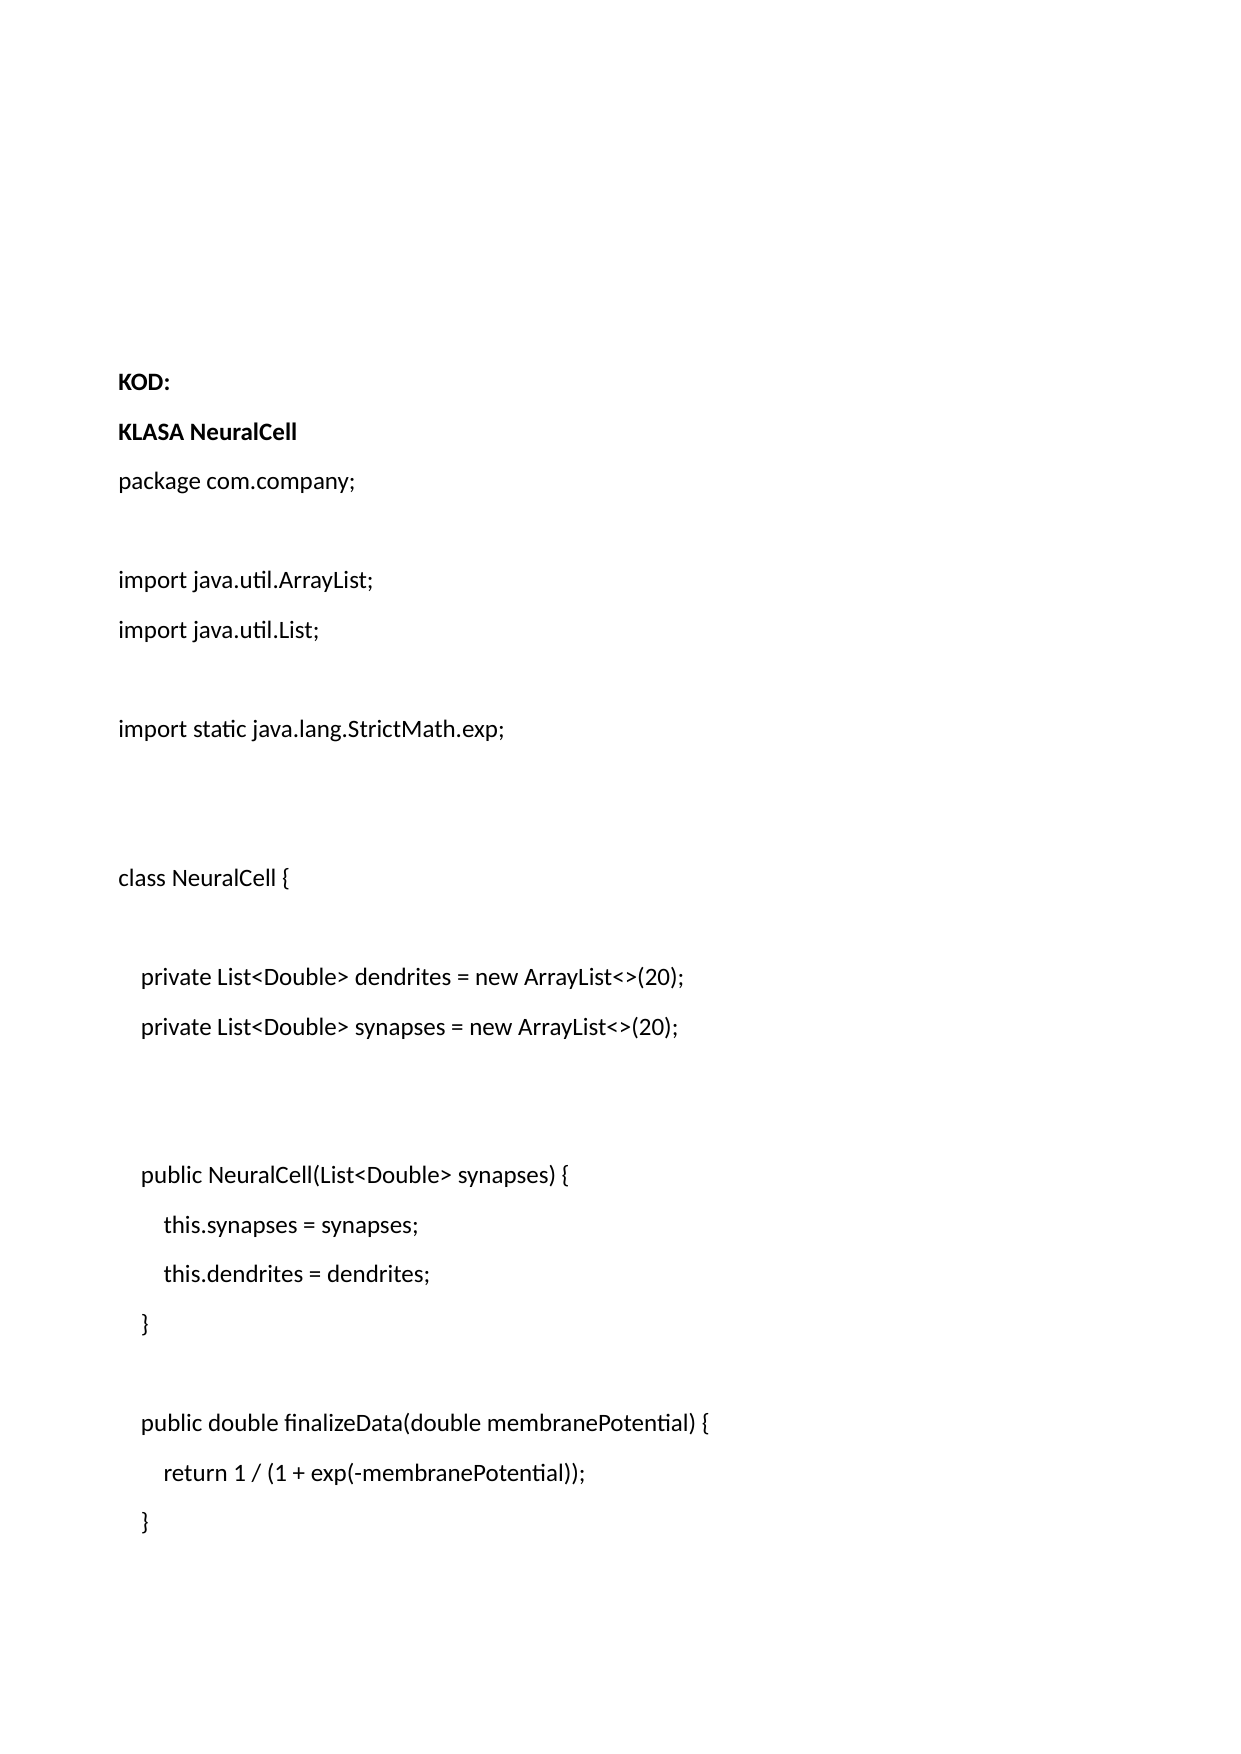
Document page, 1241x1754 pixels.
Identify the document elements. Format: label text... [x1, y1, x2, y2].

text class NeuralCell { [118, 862, 1122, 892]
text return 1 / (1 + exp(-membranePotential)); [118, 1457, 1122, 1487]
text import java.util.List; [118, 614, 1122, 644]
text KOD: [118, 366, 1122, 397]
text } [118, 1308, 1122, 1339]
text this.dendrites = dendrites; [118, 1258, 1122, 1289]
text package com.company; [118, 465, 1122, 496]
text private List<Double> synapses = new ArrayList<>(20); [118, 1011, 1122, 1041]
text KLASA NeuralCell [118, 416, 1122, 446]
text } [118, 1506, 1122, 1537]
text public NeuralCell(List<Double> synapses) { [118, 1159, 1122, 1190]
text import static java.lang.StrictMath.exp; [118, 713, 1122, 744]
text import java.util.ArrayList; [118, 564, 1122, 595]
text this.synapses = synapses; [118, 1209, 1122, 1239]
text public double finalizeData(double membranePotential) { [118, 1407, 1122, 1438]
text private List<Double> dendrites = new ArrayList<>(20); [118, 961, 1122, 992]
